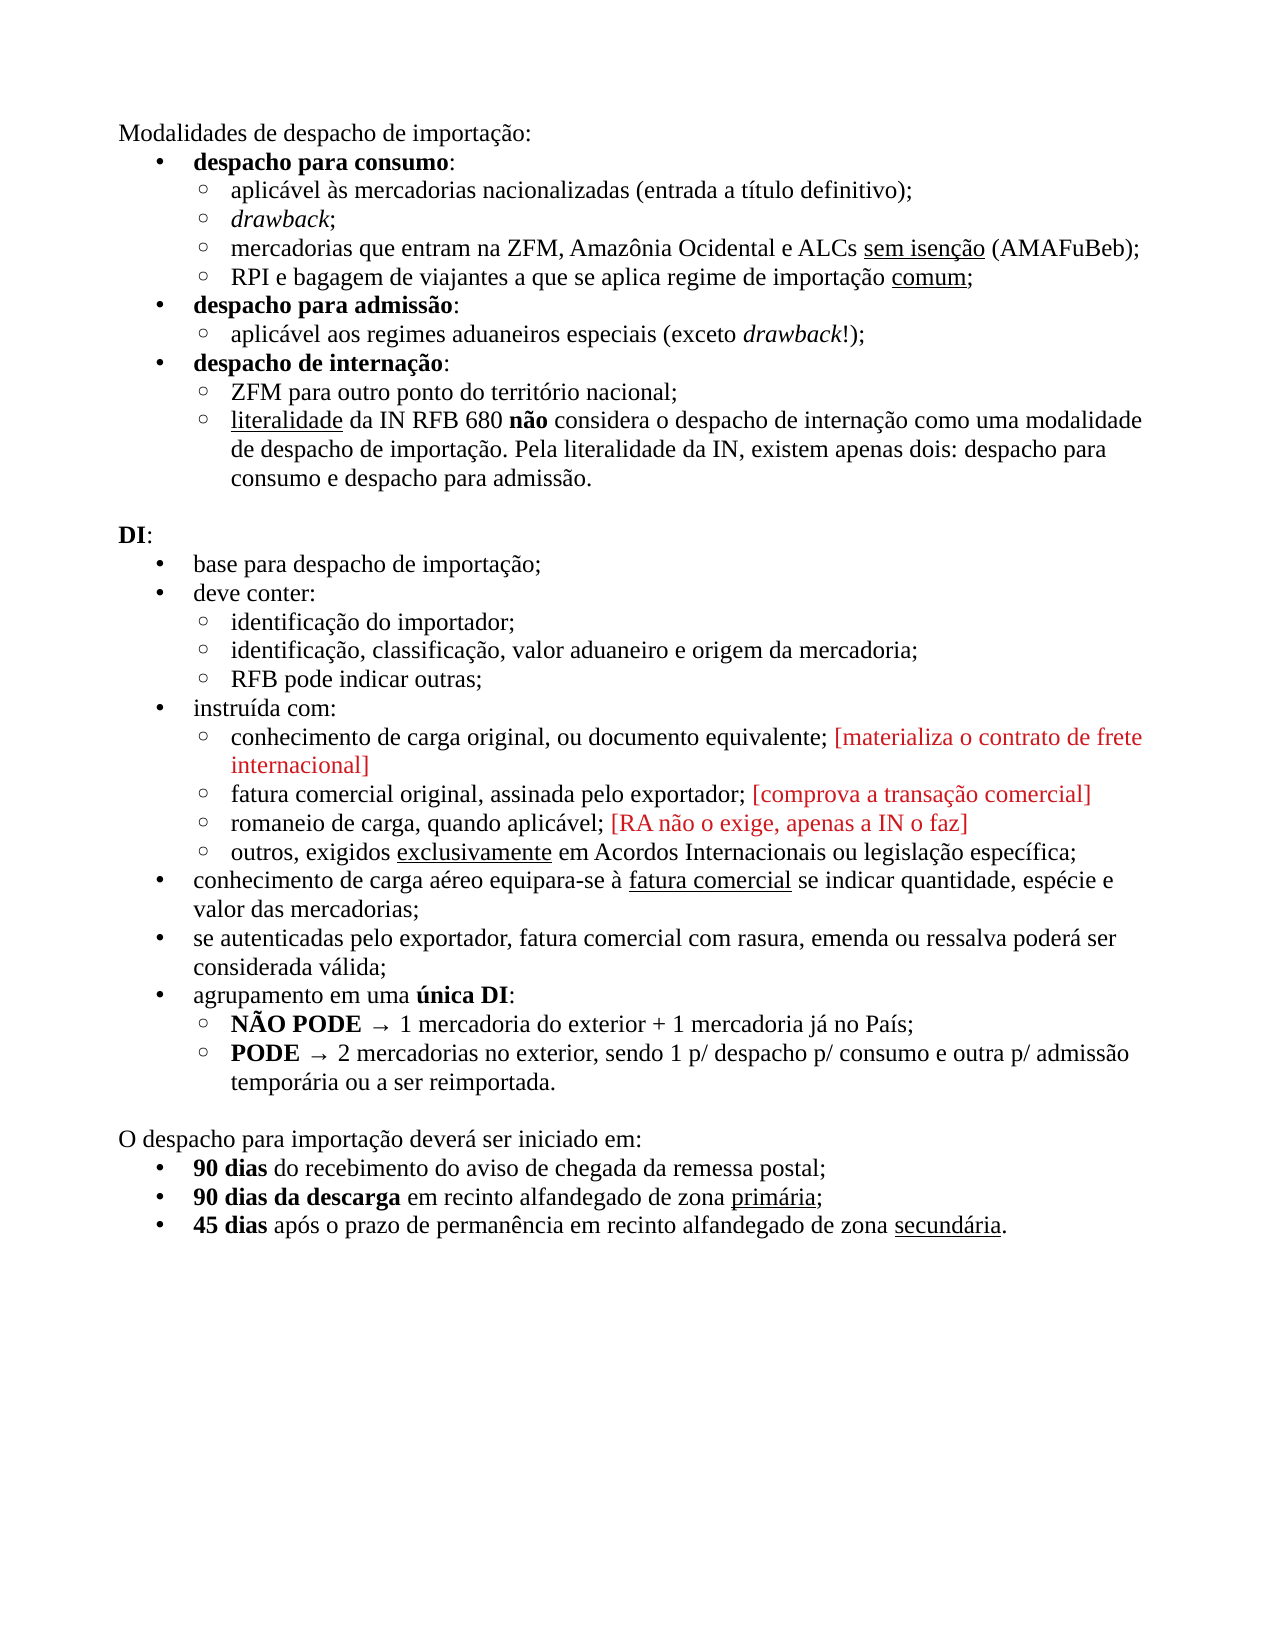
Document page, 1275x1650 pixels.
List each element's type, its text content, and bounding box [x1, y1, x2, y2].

list conhecimento de carga aéreo equipara-se à fatura comercial se indicar quantidade, espécie e valor das mercadorias; [156, 866, 1157, 923]
list RFB pode indicar outras; [193, 664, 1157, 693]
list outros, exigidos exclusivamente em Acordos Internacionais ou legislação específica; [193, 837, 1157, 866]
list conhecimento de carga original, ou documento equivalente; [materializa o contrato de frete internacional] [193, 722, 1157, 779]
text Modalidades de despacho de importação: [118, 118, 1157, 147]
list aplicável aos regimes aduaneiros especiais (exceto drawback!); [193, 319, 1157, 348]
list literalidade da IN RFB 680 não considera o despacho de internação como uma modalidade de despacho de importação. Pela literalidade da IN, existem apenas dois: despacho para consumo e despacho para admissão. [193, 406, 1157, 492]
list aplicável às mercadorias nacionalizadas (entrada a título definitivo); [193, 176, 1157, 204]
list fatura comercial original, assinada pelo exportador; [comprova a transação comercial] [193, 779, 1157, 808]
list PODE → 2 mercadorias no exterior, sendo 1 p/ despacho p/ consumo e outra p/ admissão temporária ou a ser reimportada. [193, 1038, 1157, 1096]
list 45 dias após o prazo de permanência em recinto alfandegado de zona secundária. [156, 1211, 1157, 1239]
list agrupamento em uma única DI: [156, 981, 1157, 1009]
list se autenticadas pelo exportador, fatura comercial com rasura, emenda ou ressalva poderá ser considerada válida; [156, 923, 1157, 981]
list instruída com: [156, 693, 1157, 722]
list RPI e bagagem de viajantes a que se aplica regime de importação comum; [193, 262, 1157, 291]
list despacho para admissão: [156, 291, 1157, 319]
list drawback; [193, 204, 1157, 233]
list base para despacho de importação; [156, 549, 1157, 578]
list 90 dias do recebimento do aviso de chegada da remessa postal; [156, 1153, 1157, 1182]
list NÃO PODE → 1 mercadoria do exterior + 1 mercadoria já no País; [193, 1009, 1157, 1038]
list identificação, classificação, valor aduaneiro e origem da mercadoria; [193, 636, 1157, 664]
list deve conter: [156, 578, 1157, 607]
list mercadorias que entram na ZFM, Amazônia Ocidental e ALCs sem isenção (AMAFuBeb); [193, 233, 1157, 262]
list ZFM para outro ponto do território nacional; [193, 377, 1157, 406]
list despacho para consumo: [156, 147, 1157, 176]
list identificação do importador; [193, 607, 1157, 636]
list 90 dias da descarga em recinto alfandegado de zona primária; [156, 1182, 1157, 1211]
text DI: [118, 521, 1157, 549]
text O despacho para importação deverá ser iniciado em: [118, 1124, 1157, 1153]
list despacho de internação: [156, 348, 1157, 377]
list romaneio de carga, quando aplicável; [RA não o exige, apenas a IN o faz] [193, 808, 1157, 837]
